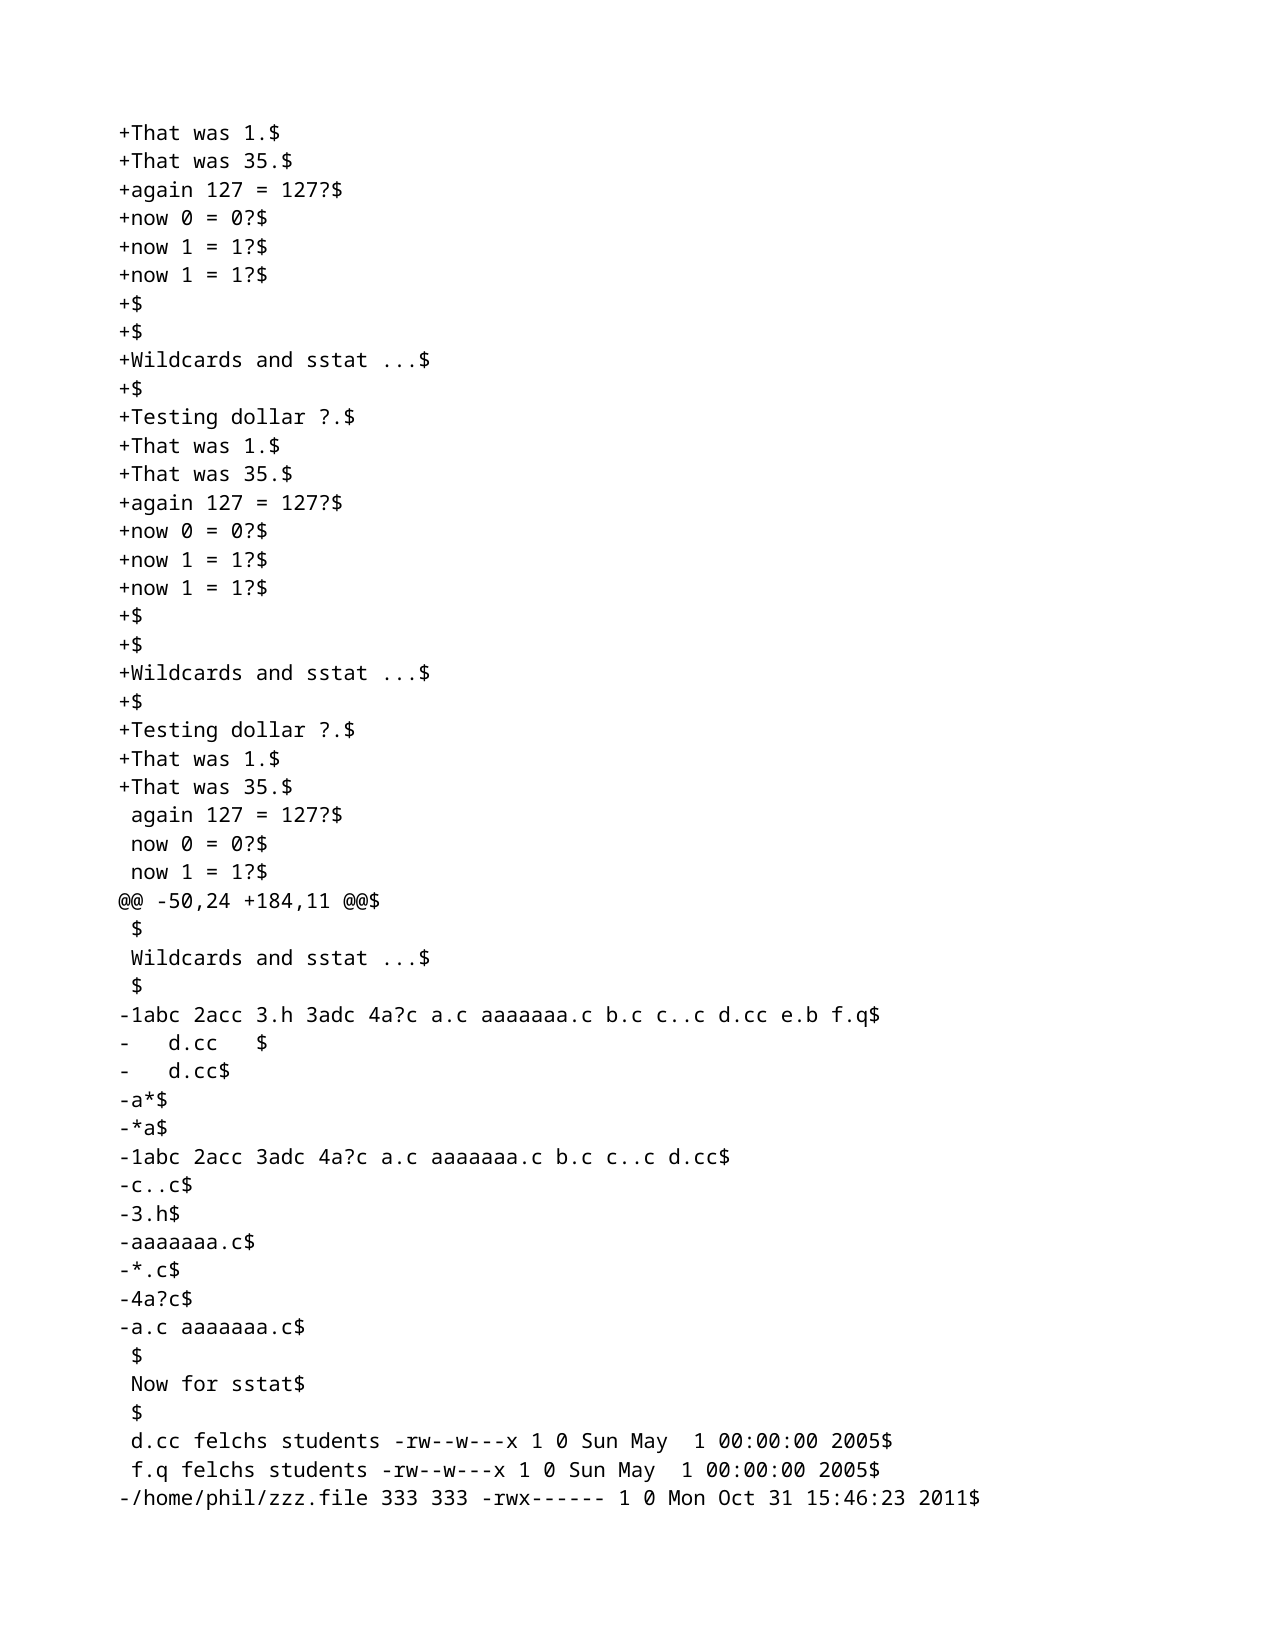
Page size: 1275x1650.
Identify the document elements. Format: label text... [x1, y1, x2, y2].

text +$ [118, 374, 1157, 402]
text +That was 1.$ [118, 744, 1157, 772]
text +$ [118, 289, 1157, 317]
text +Wildcards and sstat ...$ [118, 658, 1157, 687]
text -*.c$ [118, 1256, 1157, 1284]
text +Testing dollar ?.$ [118, 715, 1157, 744]
text - d.cc $ [118, 1028, 1157, 1057]
text +That was 35.$ [118, 459, 1157, 488]
text -c..c$ [118, 1170, 1157, 1199]
text +now 0 = 0?$ [118, 203, 1157, 232]
text +now 1 = 1?$ [118, 232, 1157, 260]
text +now 1 = 1?$ [118, 260, 1157, 289]
text $ [118, 1398, 1157, 1426]
text +$ [118, 630, 1157, 658]
text +again 127 = 127?$ [118, 175, 1157, 203]
text -1abc 2acc 3adc 4a?c a.c aaaaaaa.c b.c c..c d.cc$ [118, 1142, 1157, 1170]
text +That was 1.$ [118, 118, 1157, 147]
text -aaaaaaa.c$ [118, 1227, 1157, 1256]
text +now 1 = 1?$ [118, 545, 1157, 573]
text +now 1 = 1?$ [118, 573, 1157, 602]
text Wildcards and sstat ...$ [118, 943, 1157, 971]
text +$ [118, 602, 1157, 630]
text d.cc felchs students -rw--w---x 1 0 Sun May 1 00:00:00 2005$ [118, 1426, 1157, 1455]
text now 0 = 0?$ [118, 829, 1157, 857]
text -a*$ [118, 1085, 1157, 1113]
text $ [118, 1341, 1157, 1369]
text $ [118, 971, 1157, 1000]
text -a.c aaaaaaa.c$ [118, 1312, 1157, 1341]
text -/home/phil/zzz.file 333 333 -rwx------ 1 0 Mon Oct 31 15:46:23 2011$ [118, 1483, 1157, 1512]
text +Testing dollar ?.$ [118, 402, 1157, 431]
text -3.h$ [118, 1199, 1157, 1227]
text now 1 = 1?$ [118, 857, 1157, 886]
text Now for sstat$ [118, 1369, 1157, 1398]
text +$ [118, 317, 1157, 346]
text +again 127 = 127?$ [118, 488, 1157, 516]
text f.q felchs students -rw--w---x 1 0 Sun May 1 00:00:00 2005$ [118, 1455, 1157, 1483]
text +That was 35.$ [118, 772, 1157, 801]
text +$ [118, 687, 1157, 715]
text $ [118, 914, 1157, 943]
text +now 0 = 0?$ [118, 516, 1157, 545]
text +That was 35.$ [118, 147, 1157, 175]
text - d.cc$ [118, 1057, 1157, 1085]
text +That was 1.$ [118, 431, 1157, 459]
text again 127 = 127?$ [118, 801, 1157, 829]
text -1abc 2acc 3.h 3adc 4a?c a.c aaaaaaa.c b.c c..c d.cc e.b f.q$ [118, 1000, 1157, 1028]
text -4a?c$ [118, 1284, 1157, 1312]
text +Wildcards and sstat ...$ [118, 346, 1157, 374]
text -*a$ [118, 1113, 1157, 1142]
text @@ -50,24 +184,11 @@$ [118, 886, 1157, 914]
